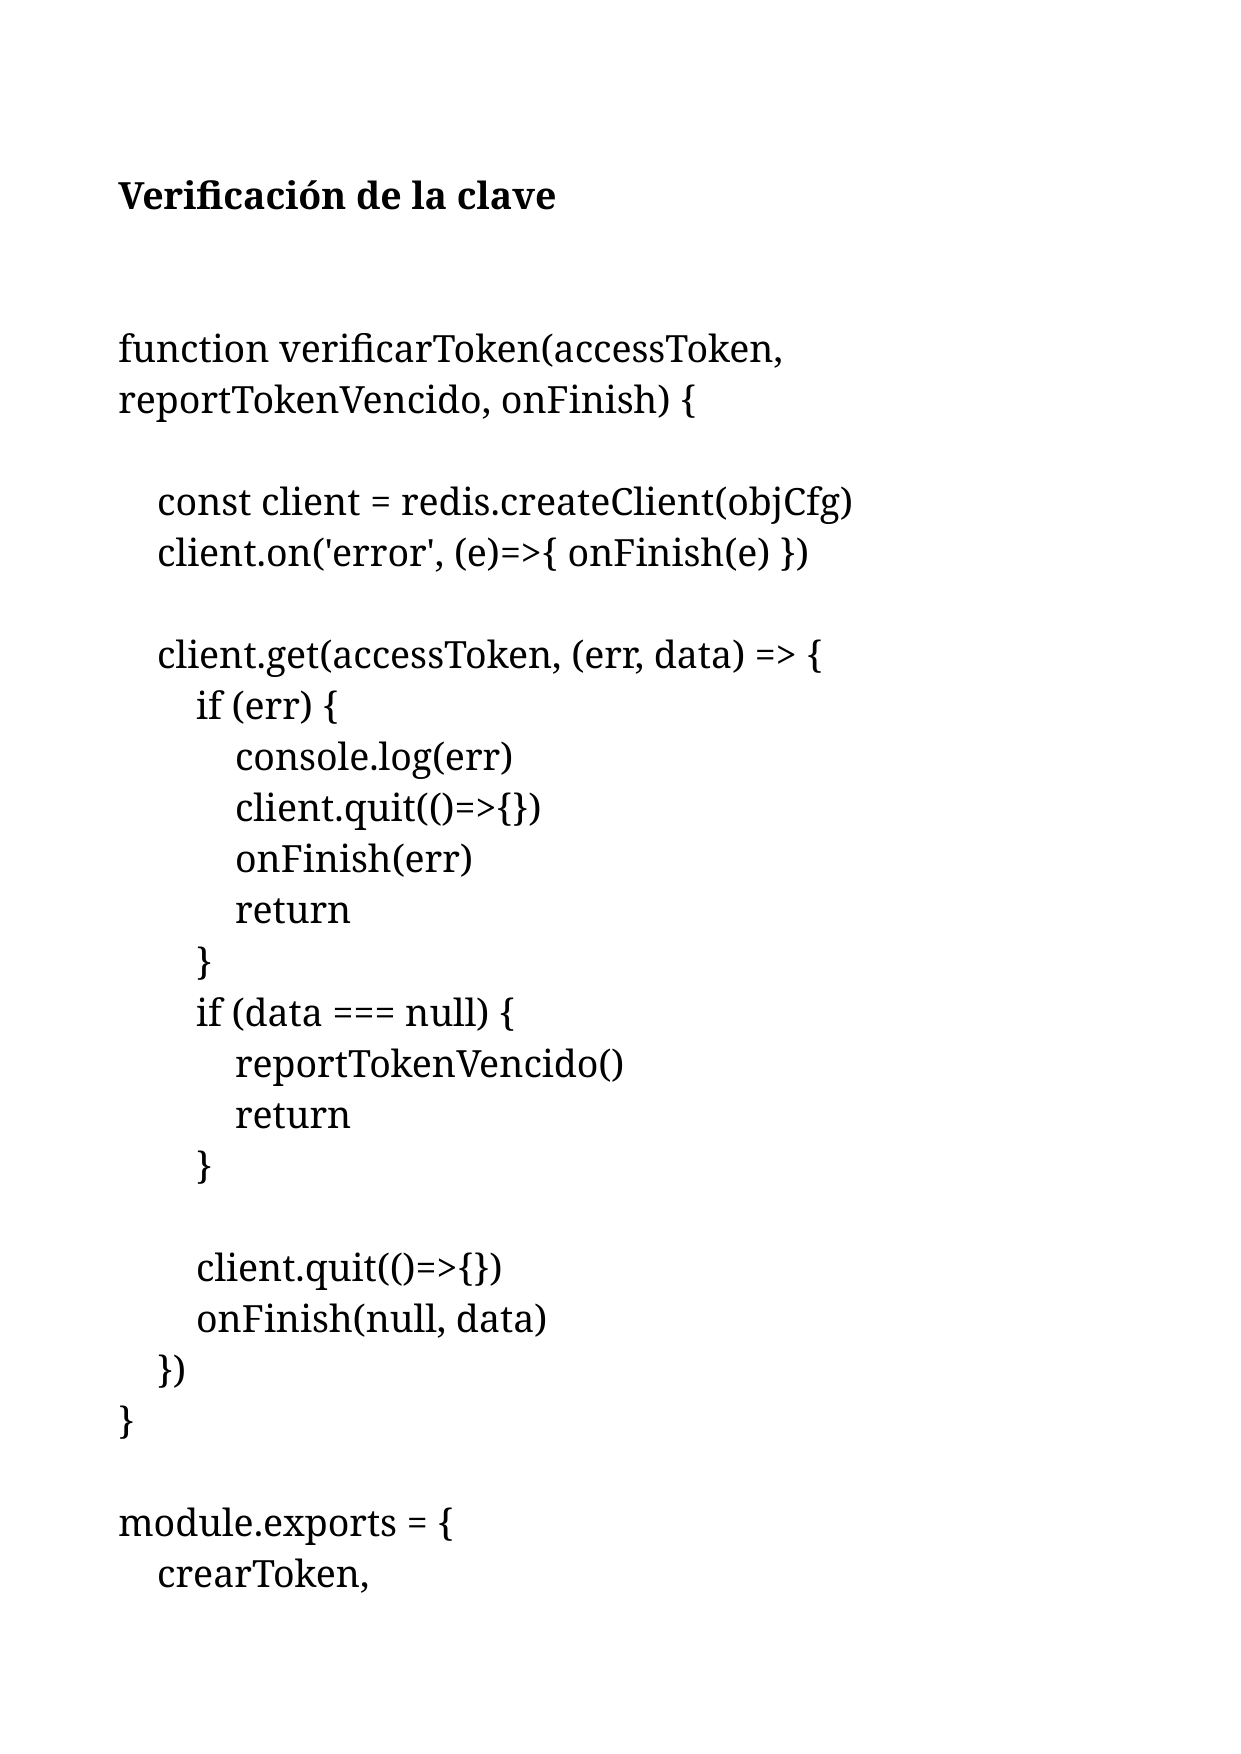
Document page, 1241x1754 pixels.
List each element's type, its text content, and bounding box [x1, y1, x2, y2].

text function verificarToken(accessToken, reportTokenVencido, onFinish) { [118, 322, 1122, 424]
text client.quit(()=>{}) [118, 782, 1122, 833]
text return [118, 1088, 1122, 1139]
text reportTokenVencido() [118, 1037, 1122, 1088]
text crearToken, [118, 1547, 1122, 1598]
text if (err) { [118, 679, 1122, 731]
text const client = redis.createClient(objCfg) [118, 475, 1122, 526]
text onFinish(err) [118, 833, 1122, 884]
text client.quit(()=>{}) [118, 1241, 1122, 1292]
text client.on('error', (e)=>{ onFinish(e) }) [118, 526, 1122, 577]
text } [118, 935, 1122, 986]
text return [118, 884, 1122, 935]
text onFinish(null, data) [118, 1292, 1122, 1343]
text Verificación de la clave [118, 169, 1122, 220]
text } [118, 1394, 1122, 1445]
text console.log(err) [118, 731, 1122, 782]
text client.get(accessToken, (err, data) => { [118, 628, 1122, 679]
text if (data === null) { [118, 986, 1122, 1037]
text }) [118, 1343, 1122, 1394]
text module.exports = { [118, 1496, 1122, 1547]
text } [118, 1139, 1122, 1190]
